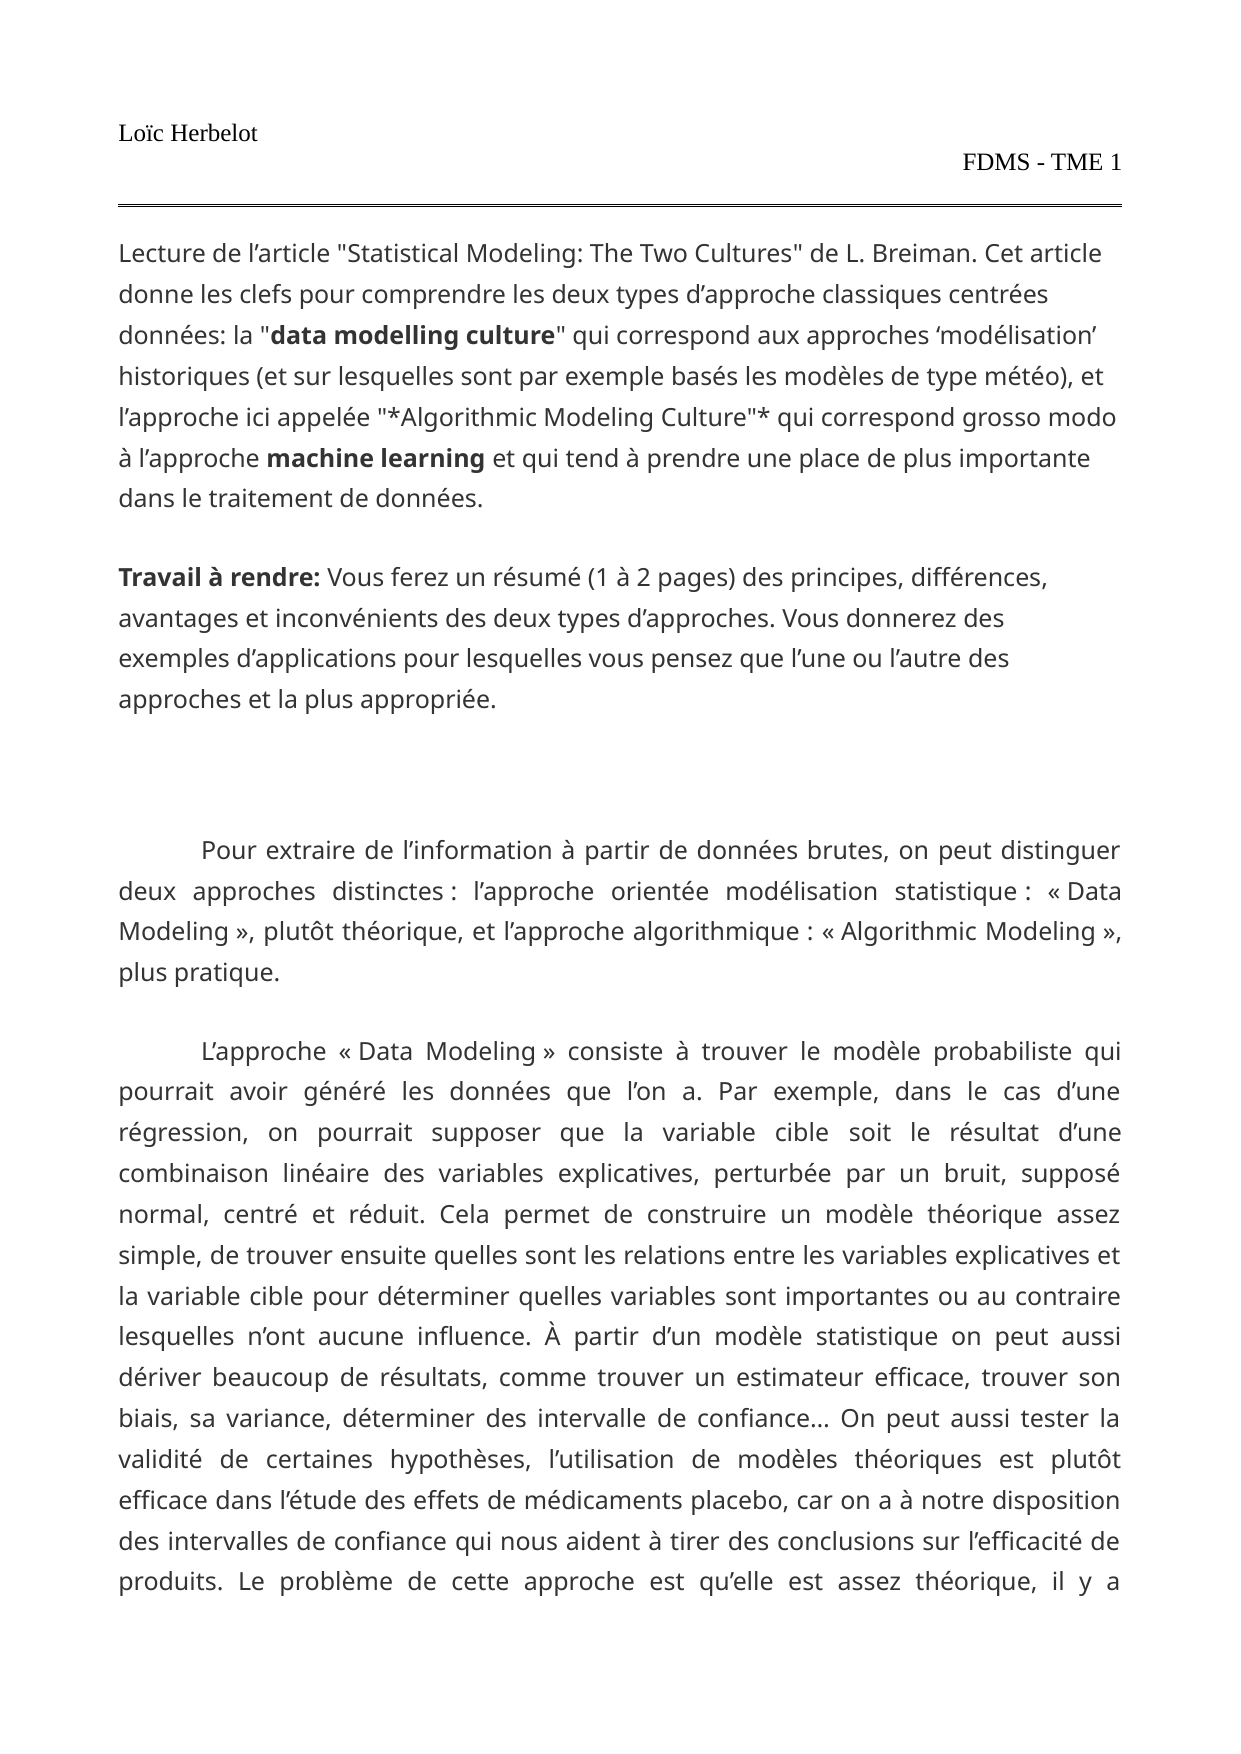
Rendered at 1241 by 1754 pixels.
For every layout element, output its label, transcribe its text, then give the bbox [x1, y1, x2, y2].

text Pour extraire de l’information à partir de données brutes, on peut distinguer deux approches distinctes : l’approche orientée modélisation statistique : « Data Modeling », plutôt théorique, et l’approche algorithmique : « Algorithmic Modeling », plus pratique. [118, 832, 1122, 989]
text Travail à rendre: Vous ferez un résumé (1 à 2 pages) des principes, différences, avantages et inconvénients des deux types d’approches. Vous donnerez des exemples d’applications pour lesquelles vous pensez que l’une ou l’autre des approches et la plus appropriée. [118, 559, 1122, 716]
text L’approche « Data Modeling » consiste à trouver le modèle probabiliste qui pourrait avoir généré les données que l’on a. Par exemple, dans le cas d’une régression, on pourrait supposer que la variable cible soit le résultat d’une combinaison linéaire des variables explicatives, perturbée par un bruit, supposé normal, centré et réduit. Cela permet de construire un modèle théorique assez simple, de trouver ensuite quelles sont les relations entre les variables explicatives et la variable cible pour déterminer quelles variables sont importantes ou au contraire lesquelles n’ont aucune influence. À partir d’un modèle statistique on peut aussi dériver beaucoup de résultats, comme trouver un estimateur efficace, trouver son biais, sa variance, déterminer des intervalle de confiance… On peut aussi tester la validité de certaines hypothèses, l’utilisation de modèles théoriques est plutôt efficace dans l’étude des effets de médicaments placebo, car on a à notre disposition des intervalles de confiance qui nous aident à tirer des conclusions sur l’efficacité de produits. Le problème de cette approche est qu’elle est assez théorique, il y a [118, 1033, 1122, 1598]
text Lecture de l’article "Statistical Modeling: The Two Cultures" de L. Breiman. Cet article donne les clefs pour comprendre les deux types d’approche classiques centrées données: la "data modelling culture" qui correspond aux approches ‘modélisation’ historiques (et sur lesquelles sont par exemple basés les modèles de type météo), et l’approche ici appelée "*Algorithmic Modeling Culture"* qui correspond grosso modo à l’approche machine learning et qui tend à prendre une place de plus importante dans le traitement de données. [118, 236, 1122, 515]
